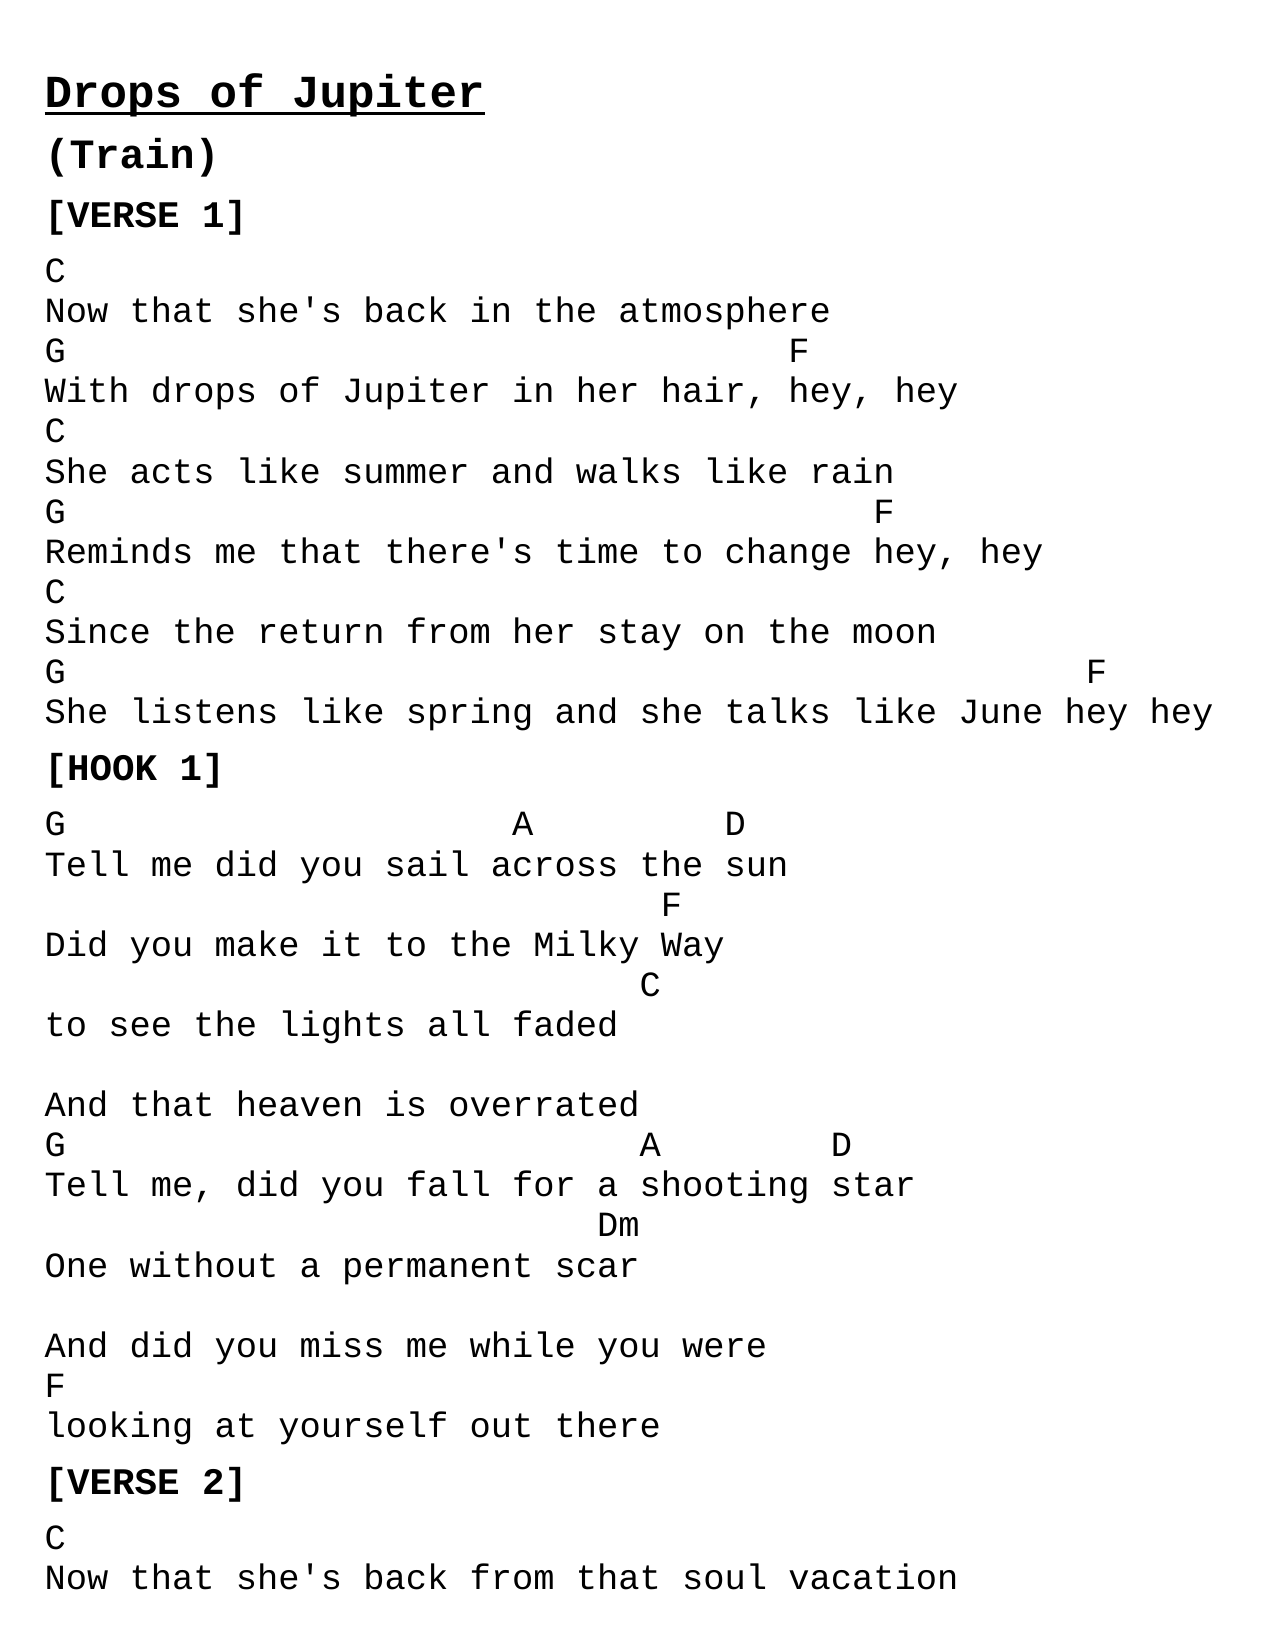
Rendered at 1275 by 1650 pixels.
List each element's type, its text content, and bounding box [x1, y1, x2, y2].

text C [44, 1520, 1231, 1560]
text She listens like spring and she talks like June hey hey [44, 694, 1231, 734]
text looking at yourself out there [44, 1408, 1231, 1448]
text Now that she's back from that soul vacation [44, 1560, 1231, 1600]
text And did you miss me while you were [44, 1328, 1231, 1368]
text Did you make it to the Milky Way [44, 927, 1231, 967]
text G A D [44, 1127, 1231, 1167]
text Now that she's back in the atmosphere [44, 293, 1231, 333]
text F [44, 1368, 1231, 1408]
subtitle Drops of Jupiter [44, 69, 1231, 121]
text to see the lights all faded [44, 1007, 1231, 1047]
text C [44, 413, 1231, 453]
text C [44, 967, 1231, 1007]
text Since the return from her stay on the moon [44, 614, 1231, 654]
text She acts like summer and walks like rain [44, 453, 1231, 494]
text G F [44, 494, 1231, 534]
subtitle [HOOK 1] [44, 749, 1231, 792]
text Tell me did you sail across the sun [44, 846, 1231, 887]
subtitle (Train) [44, 134, 1231, 181]
text One without a permanent scar [44, 1247, 1231, 1288]
subtitle [VERSE 2] [44, 1463, 1231, 1505]
text Dm [44, 1207, 1231, 1247]
subtitle [VERSE 1] [44, 196, 1231, 238]
text Reminds me that there's time to change hey, hey [44, 534, 1231, 574]
text G F [44, 333, 1231, 373]
text And that heaven is overrated [44, 1087, 1231, 1127]
text C [44, 574, 1231, 614]
text G F [44, 654, 1231, 694]
text G A D [44, 806, 1231, 846]
text Tell me, did you fall for a shooting star [44, 1167, 1231, 1207]
text F [44, 887, 1231, 927]
text C [44, 253, 1231, 293]
text With drops of Jupiter in her hair, hey, hey [44, 373, 1231, 413]
